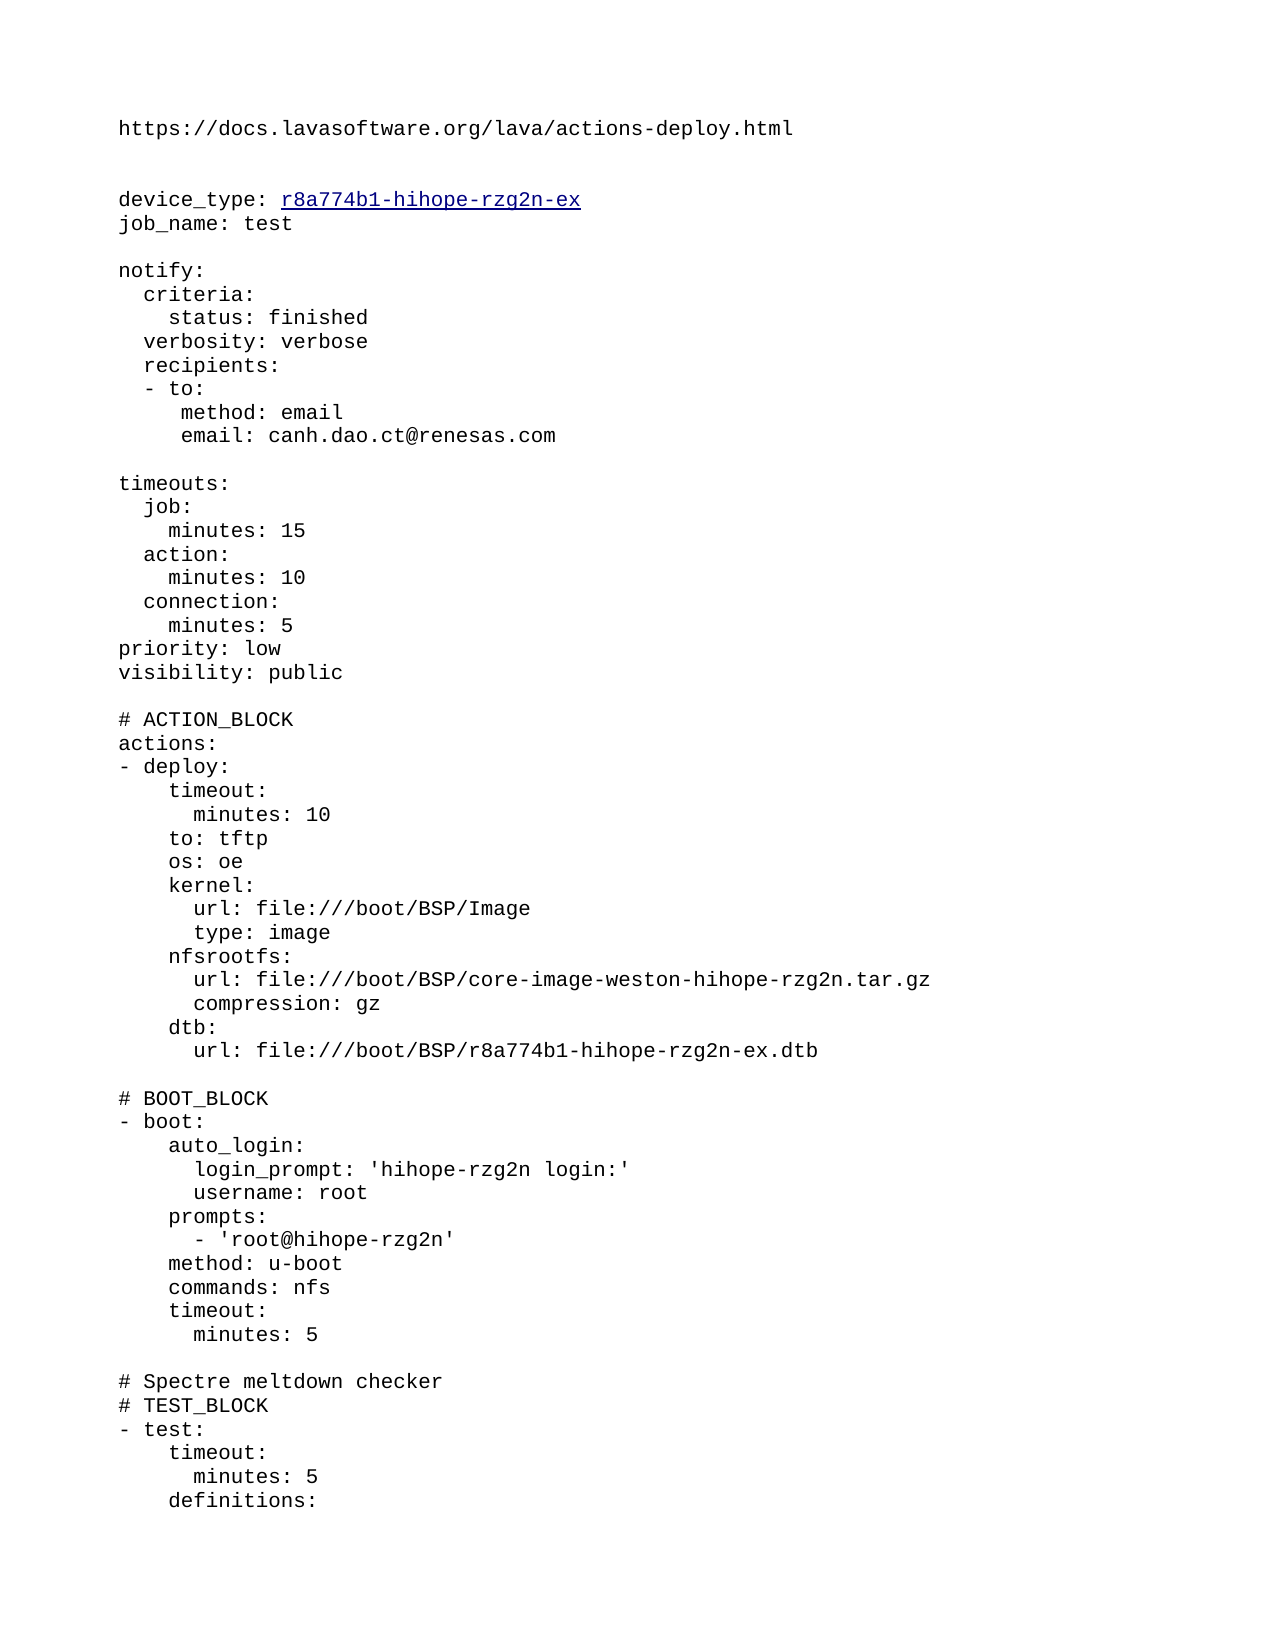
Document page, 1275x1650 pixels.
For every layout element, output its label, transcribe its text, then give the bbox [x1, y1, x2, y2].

text minutes: 5 [118, 1324, 1157, 1348]
text job_name: test [118, 213, 1157, 236]
text connection: [118, 591, 1157, 615]
text - 'root@hihope-rzg2n' [118, 1229, 1157, 1253]
text recipients: [118, 354, 1157, 378]
text url: file:///boot/BSP/core-image-weston-hihope-rzg2n.tar.gz [118, 969, 1157, 993]
text login_prompt: 'hihope-rzg2n login:' [118, 1158, 1157, 1182]
text method: u-boot [118, 1253, 1157, 1277]
text - test: [118, 1419, 1157, 1442]
text prompts: [118, 1206, 1157, 1229]
text # Spectre meltdown checker [118, 1371, 1157, 1395]
text auto_login: [118, 1135, 1157, 1158]
text dtb: [118, 1017, 1157, 1040]
text verbosity: verbose [118, 331, 1157, 354]
text definitions: [118, 1489, 1157, 1513]
text actions: [118, 733, 1157, 757]
text job: [118, 496, 1157, 520]
text timeout: [118, 1300, 1157, 1324]
text priority: low [118, 638, 1157, 662]
text url: file:///boot/BSP/r8a774b1-hihope-rzg2n-ex.dtb [118, 1040, 1157, 1064]
text - to: [118, 378, 1157, 402]
text # TEST_BLOCK [118, 1395, 1157, 1419]
text # BOOT_BLOCK [118, 1088, 1157, 1111]
text url: file:///boot/BSP/Image [118, 898, 1157, 922]
text timeouts: [118, 473, 1157, 496]
text https://docs.lavasoftware.org/lava/actions-deploy.html [118, 118, 1157, 142]
text timeout: [118, 1442, 1157, 1466]
text - boot: [118, 1111, 1157, 1135]
text visibility: public [118, 662, 1157, 686]
text to: tftp [118, 827, 1157, 851]
text type: image [118, 922, 1157, 946]
text os: oe [118, 851, 1157, 875]
text minutes: 5 [118, 615, 1157, 638]
text criteria: [118, 284, 1157, 307]
text action: [118, 544, 1157, 567]
text kernel: [118, 875, 1157, 898]
text email: canh.dao.ct@renesas.com [118, 426, 1157, 449]
text nfsrootfs: [118, 946, 1157, 969]
text minutes: 10 [118, 804, 1157, 827]
text timeout: [118, 780, 1157, 804]
text device_type: r8a774b1-hihope-rzg2n-ex [118, 189, 1157, 213]
text minutes: 5 [118, 1466, 1157, 1489]
text username: root [118, 1182, 1157, 1206]
text method: email [118, 402, 1157, 426]
text notify: [118, 260, 1157, 284]
text commands: nfs [118, 1277, 1157, 1300]
text - deploy: [118, 757, 1157, 780]
text status: finished [118, 307, 1157, 331]
text compression: gz [118, 993, 1157, 1017]
text # ACTION_BLOCK [118, 709, 1157, 733]
text minutes: 10 [118, 567, 1157, 591]
text minutes: 15 [118, 520, 1157, 544]
